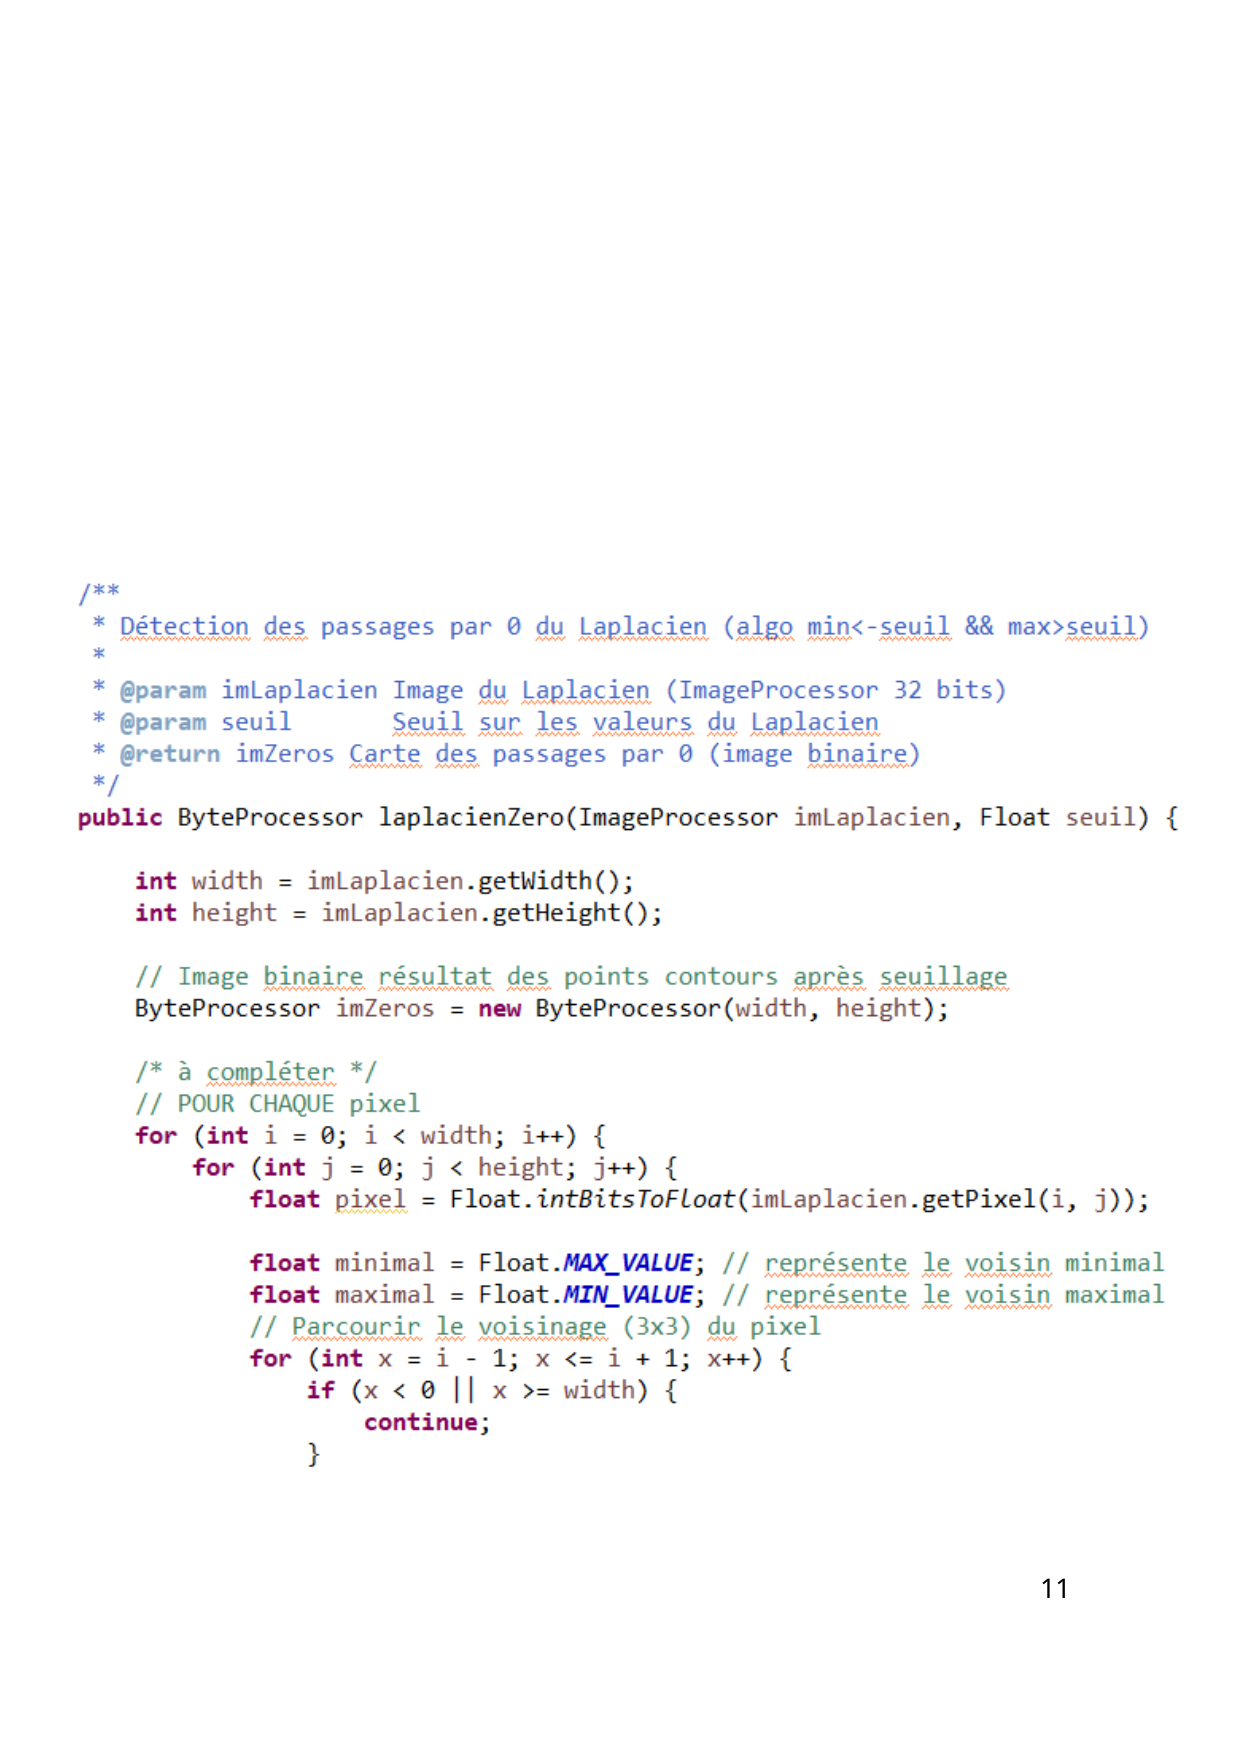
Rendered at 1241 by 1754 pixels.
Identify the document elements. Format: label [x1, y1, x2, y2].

picture [22, 576, 1218, 1475]
